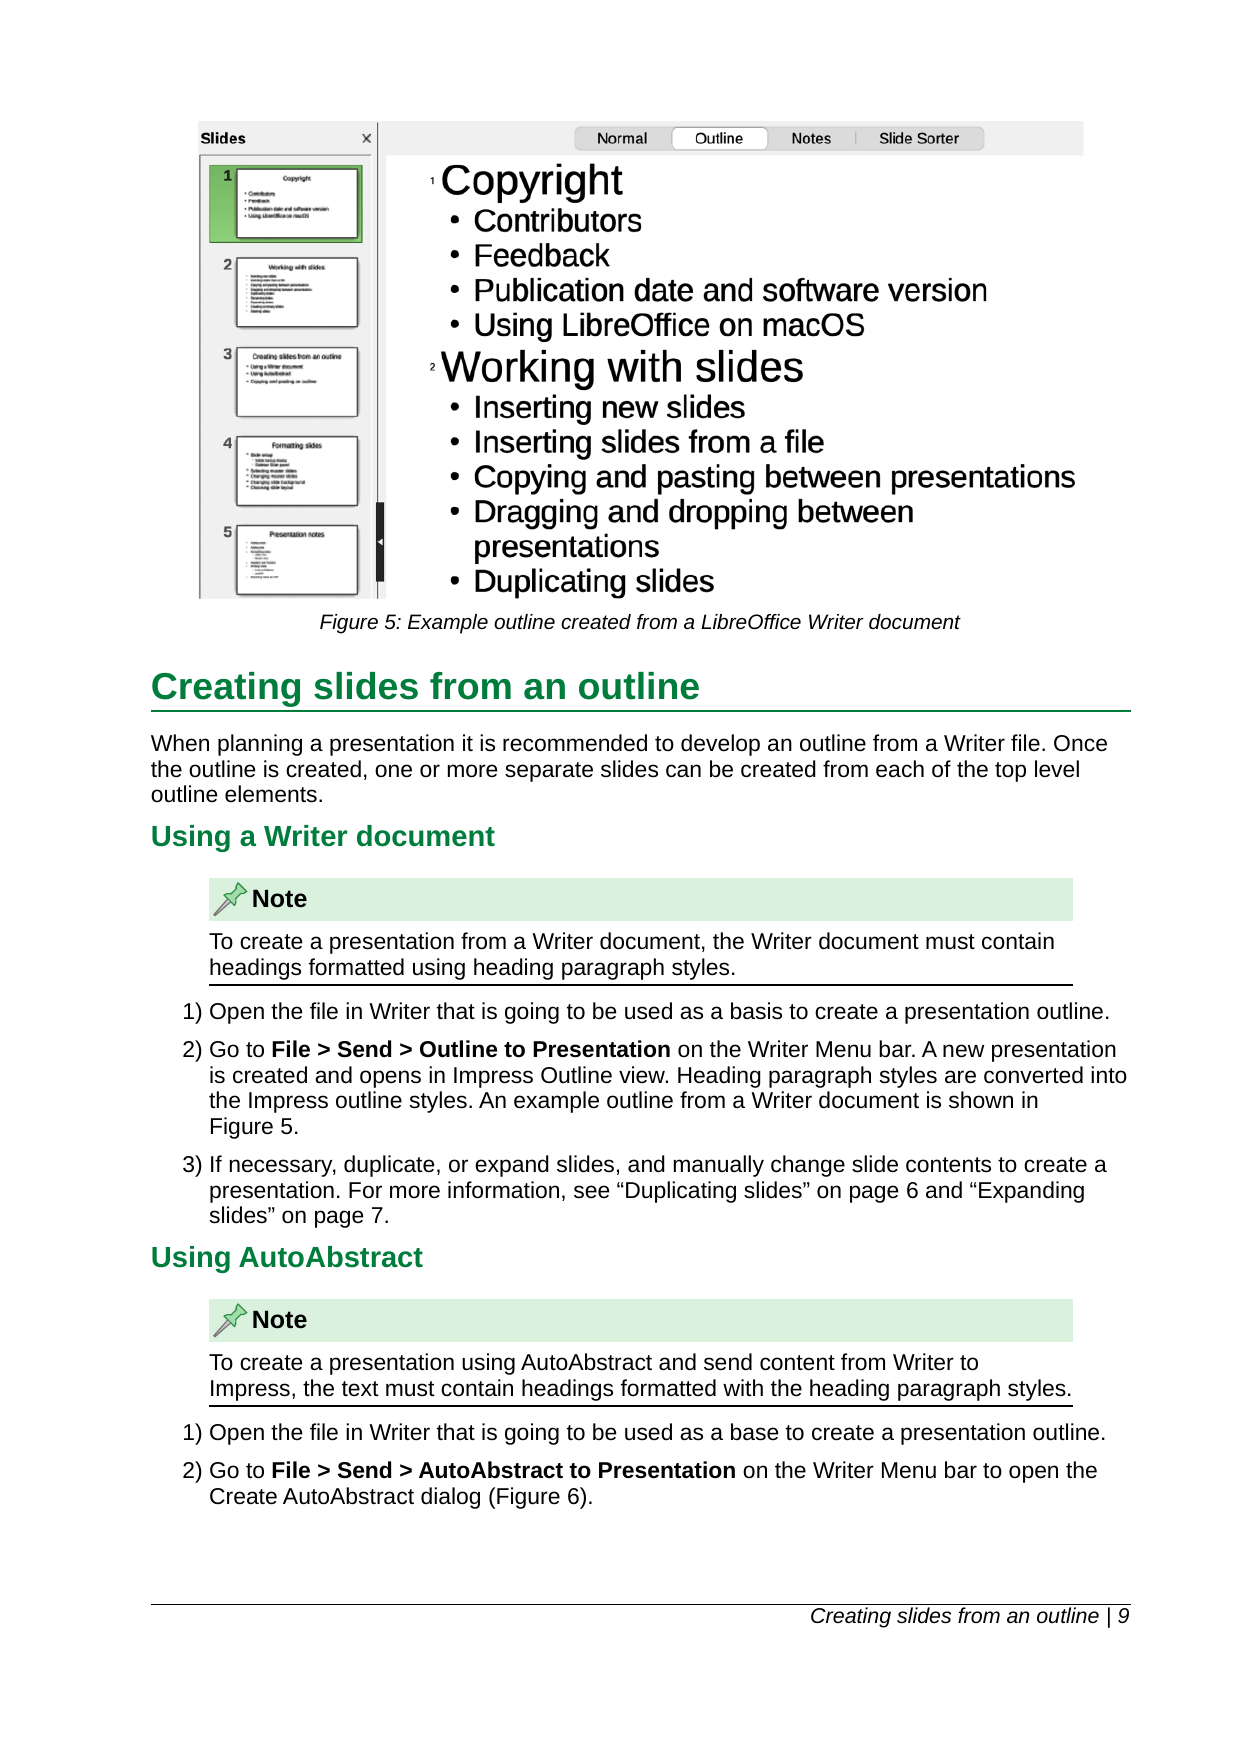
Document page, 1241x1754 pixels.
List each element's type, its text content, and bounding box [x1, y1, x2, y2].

list Open the file in Writer that is going to be used as a basis to create a presentation outline. [209, 999, 1131, 1024]
text To create a presentation from a Writer document, the Writer document must contain headings formatted using heading paragraph styles. [209, 929, 1073, 984]
text When planning a presentation it is recommended to develop an outline from a Writer file. Once the outline is created, one or more separate slides can be created from each of the top level outline elements. [151, 731, 1131, 808]
subtitle Using a Writer document [151, 820, 1131, 853]
subtitle Using AutoAbstract [151, 1241, 1131, 1274]
subtitle Note [209, 1299, 1073, 1342]
text Figure 5: Example outline created from a LibreOffice Writer document [198, 611, 1083, 634]
subtitle Note [209, 878, 1073, 921]
list Go to File > Send > AutoAbstract to Presentation on the Writer Menu bar to open the Create AutoAbstract dialog (Figure 6). [209, 1458, 1131, 1509]
subtitle Creating slides from an outline [151, 665, 1131, 710]
list Open the file in Writer that is going to be used as a base to create a presentation outline. [209, 1420, 1131, 1446]
list If necessary, duplicate, or expand slides, and manually change slide contents to create a presentation. For more information, see “Duplicating slides” on page 6 and “Expanding slides” on page 7. [209, 1152, 1131, 1229]
list Go to File > Send > Outline to Presentation on the Writer Menu bar. A new presentation is created and opens in Impress Outline view. Heading paragraph styles are converted into the Impress outline styles. An example outline from a Writer document is shown in Figure 5. [209, 1037, 1131, 1139]
text To create a presentation using AutoAbstract and send content from Writer to Impress, the text must contain headings formatted with the heading paragraph styles. [209, 1350, 1073, 1405]
picture [198, 121, 1084, 599]
